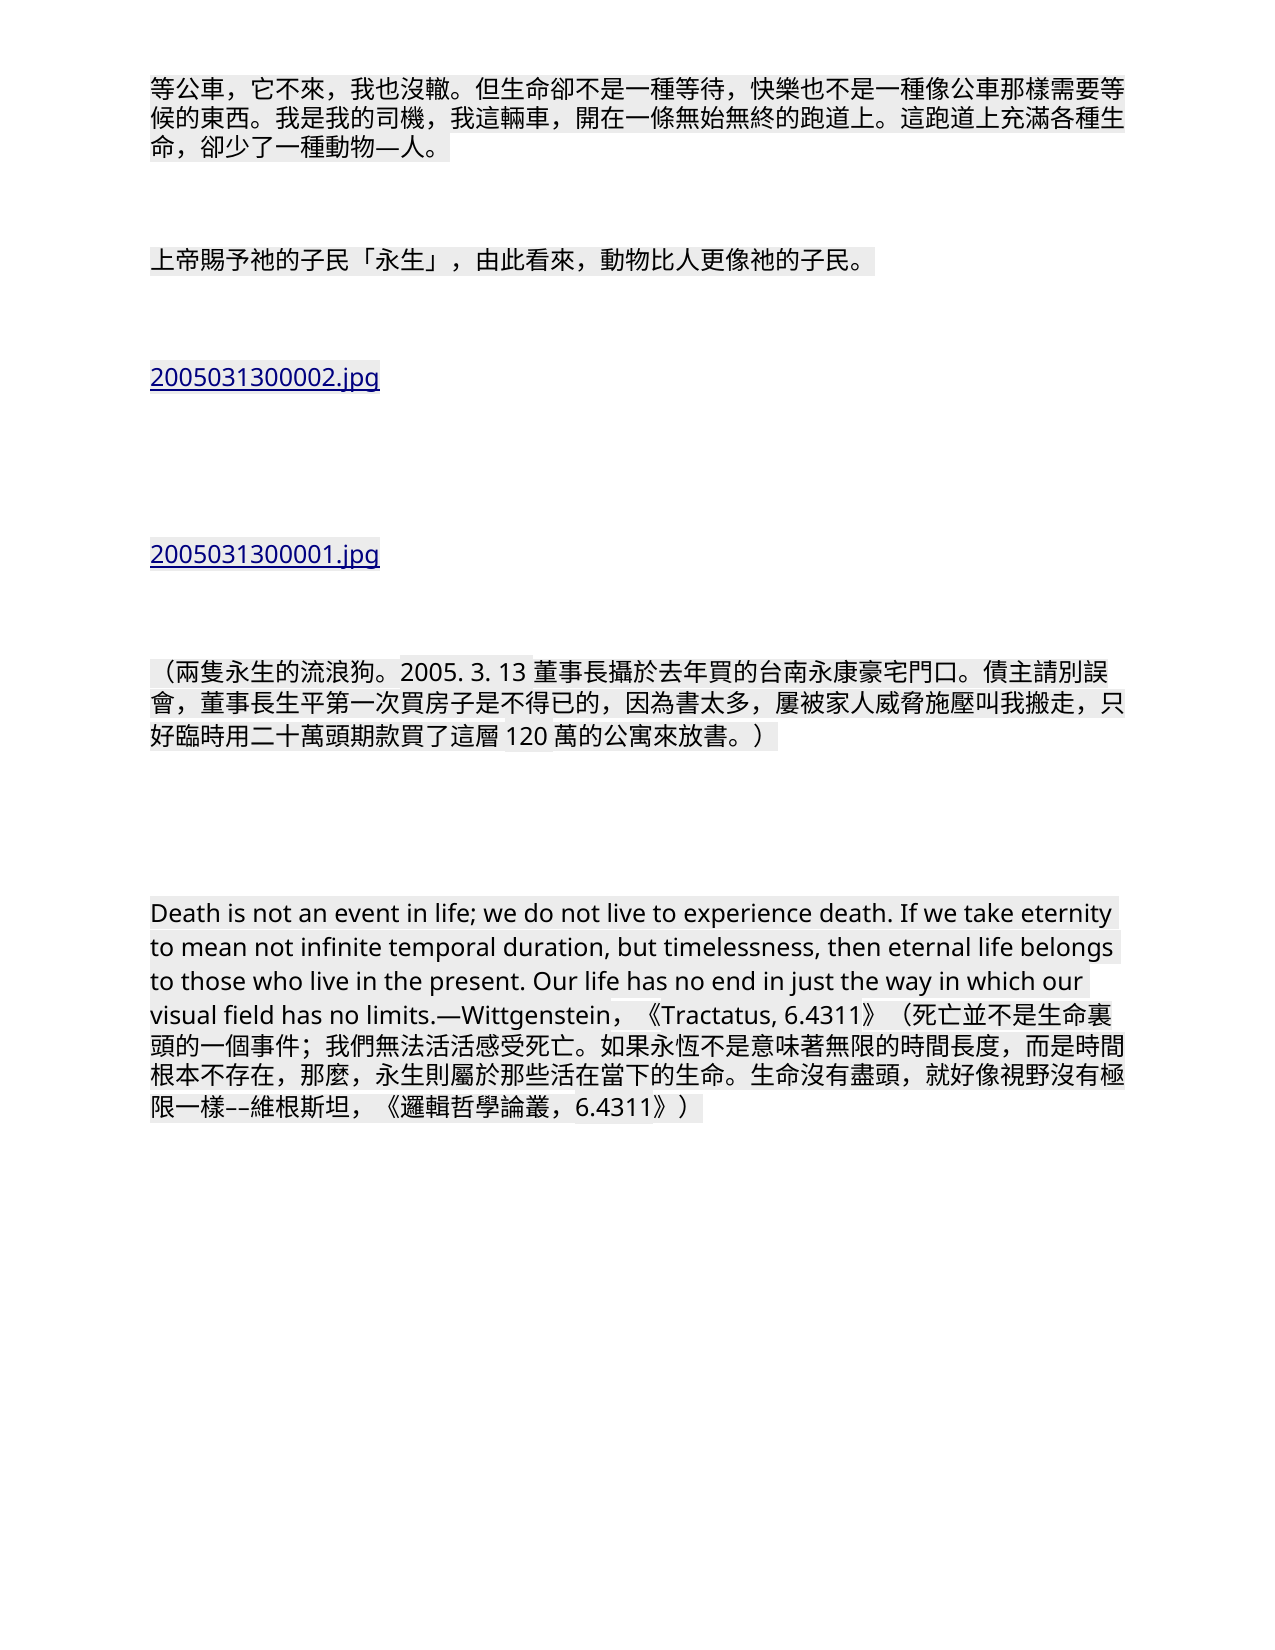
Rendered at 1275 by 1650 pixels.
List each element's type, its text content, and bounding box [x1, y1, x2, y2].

text 2005031300001.jpg [150, 537, 1125, 571]
text 等公車，它不來，我也沒轍。但生命卻不是一種等待，快樂也不是一種像公車那樣需要等候的東西。我是我的司機，我這輛車，開在一條無始無終的跑道上。這跑道上充滿各種生命，卻少了一種動物—人。 [150, 75, 1125, 162]
text 上帝賜予祂的子民「永生」，由此看來，動物比人更像祂的子民。 [150, 247, 1125, 276]
text （兩隻永生的流浪狗。2005. 3. 13 董事長攝於去年買的台南永康豪宅門口。債主請別誤會，董事長生平第一次買房子是不得已的，因為書太多，屢被家人威脅施壓叫我搬走，只好臨時用二十萬頭期款買了這層120萬的公寓來放書。） [150, 655, 1125, 752]
text 2005031300002.jpg [150, 360, 1125, 394]
text Death is not an event in life; we do not live to experience death. If we take eternity to mean not infinite temporal duration, but timelessness, then eternal life belongs to those who live in the present. Our life has no end in just the way in which our visual field has no limits.—Wittgenstein，《Tractatus, 6.4311》（死亡並不是生命裏頭的一個事件；我們無法活活感受死亡。如果永恆不是意味著無限的時間長度，而是時間根本不存在，那麼，永生則屬於那些活在當下的生命。生命沒有盡頭，就好像視野沒有極限一樣––維根斯坦，《邏輯哲學論叢，6.4311》） [150, 896, 1125, 1124]
